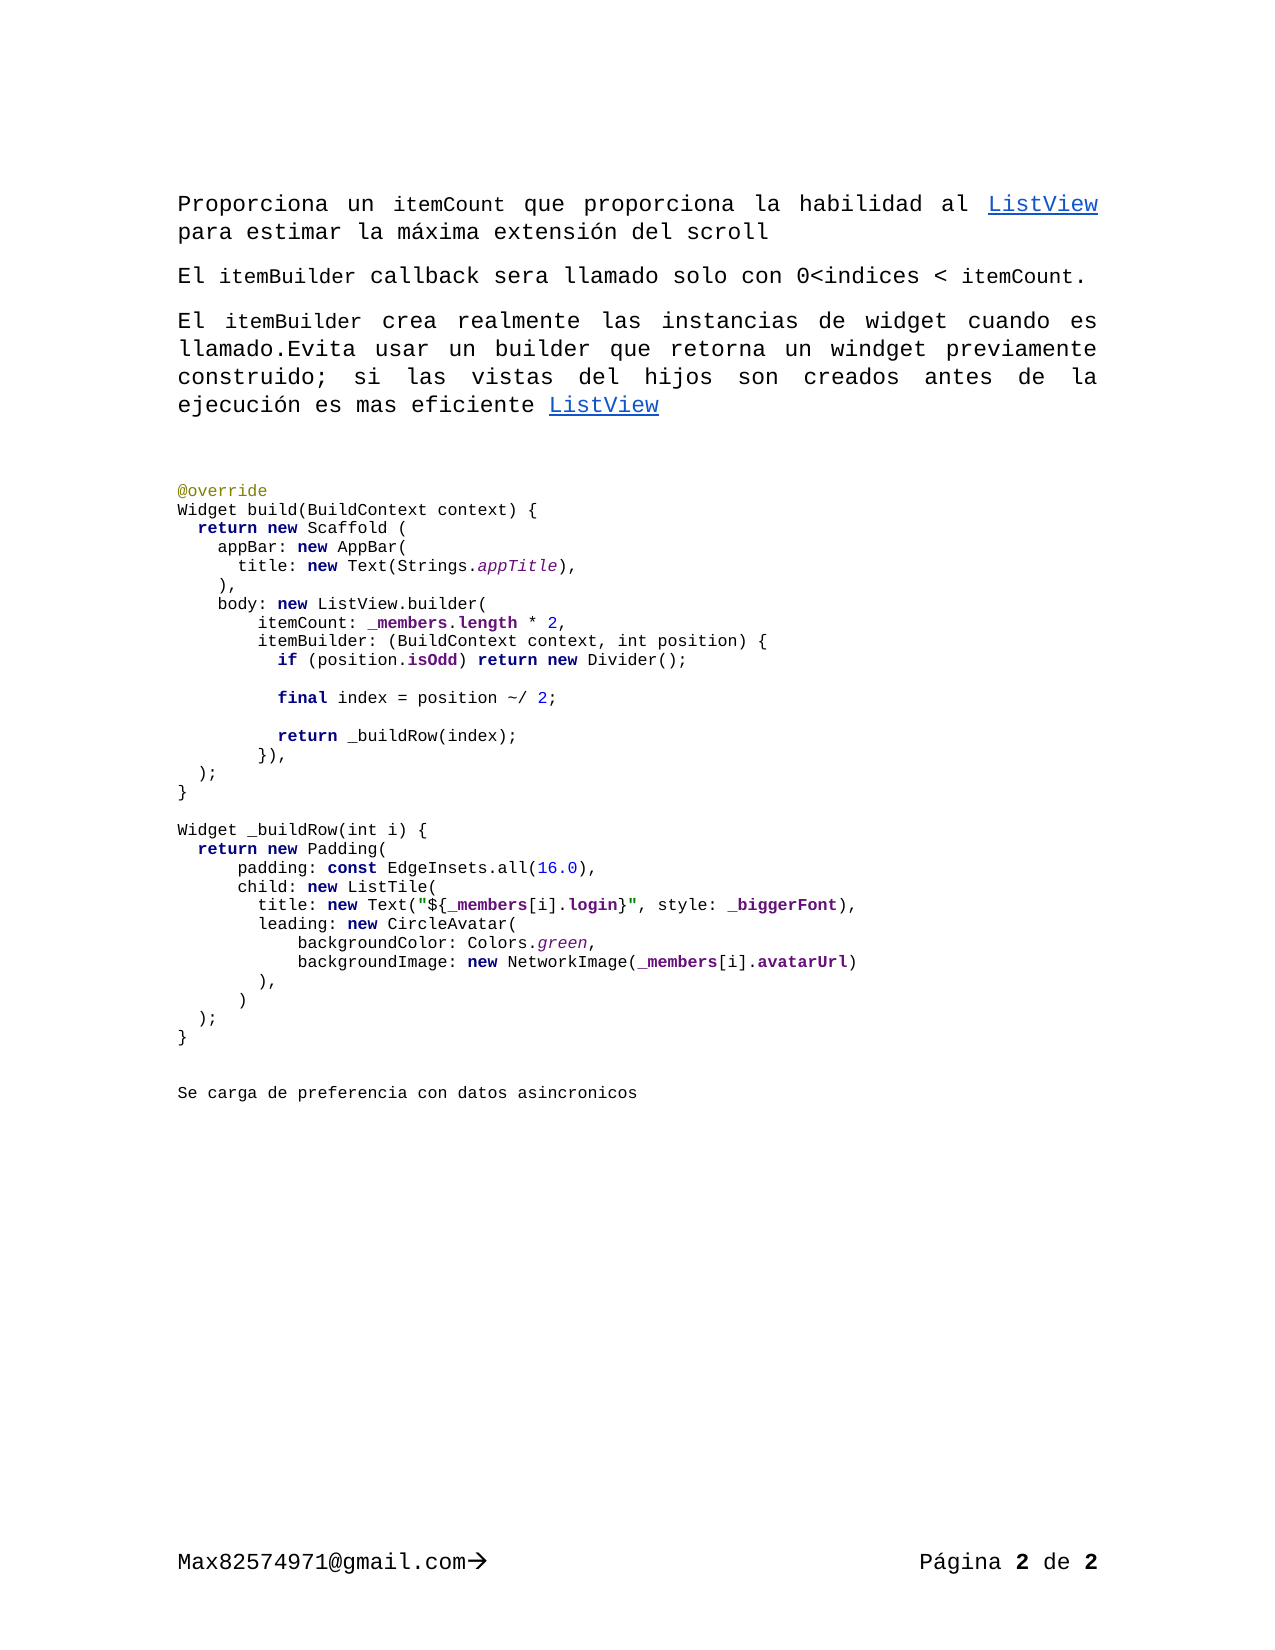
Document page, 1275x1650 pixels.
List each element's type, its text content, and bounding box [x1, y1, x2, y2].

text Proporciona un itemCount que proporciona la habilidad al ListView para estimar la máxima extensión del scroll [177, 192, 1098, 246]
text @override Widget build(BuildContext context) { return new Scaffold ( appBar: new AppBar( title: new Text(Strings.appTitle), ), body: new ListView.builder( itemCount: _members.length * 2, itemBuilder: (BuildContext context, int position) { if (position.isOdd) return new Divider(); final index = position ~/ 2; return _buildRow(index); }), ); } Widget _buildRow(int i) { return new Padding( padding: const EdgeInsets.all(16.0), child: new ListTile( title: new Text("${_members[i].login}", style: _biggerFont), leading: new CircleAvatar( backgroundColor: Colors.green, backgroundImage: new NetworkImage(_members[i].avatarUrl) ), ) ); } [177, 482, 1098, 1048]
text El itemBuilder crea realmente las instancias de widget cuando es llamado.Evita usar un builder que retorna un windget previamente construido; si las vistas del hijos son creados antes de la ejecución es mas eficiente ListView [177, 309, 1098, 419]
text Se carga de preferencia con datos asincronicos [177, 1085, 1098, 1104]
text El itemBuilder callback sera llamado solo con 0<indices < itemCount. [177, 265, 1098, 291]
